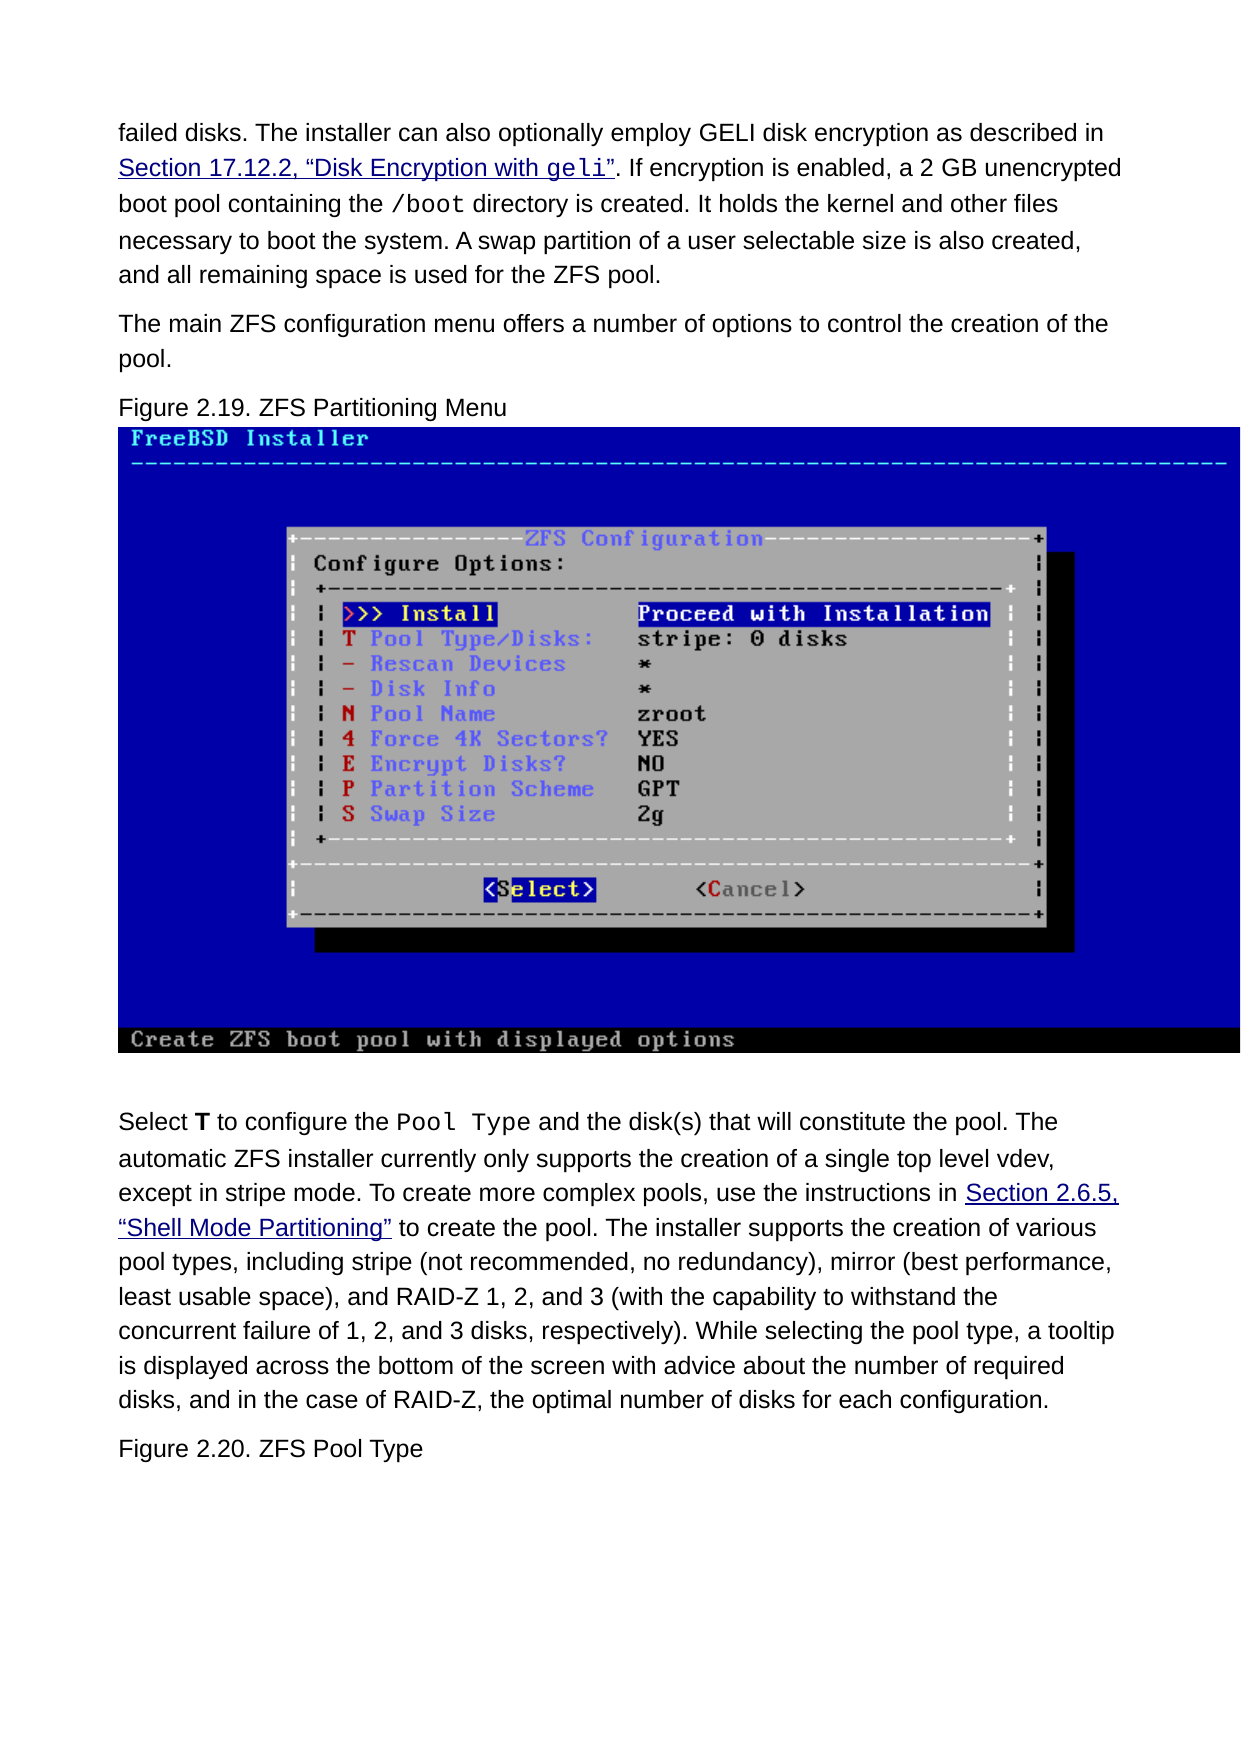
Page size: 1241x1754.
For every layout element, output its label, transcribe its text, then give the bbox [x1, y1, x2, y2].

picture [118, 427, 1241, 1053]
text The main ZFS configuration menu offers a number of options to control the creation of the pool. [118, 309, 1122, 373]
text Figure 2.20. ZFS Pool Type [118, 1434, 1122, 1463]
text Figure 2.19. ZFS Partitioning Menu [118, 393, 1122, 422]
text failed disks. The installer can also optionally employ GELI disk encryption as described in Section 17.12.2, “Disk Encryption with geli”. If encryption is enabled, a 2 GB unencrypted boot pool containing the /boot directory is created. It holds the kernel and other files necessary to boot the system. A swap partition of a user selectable size is also created, and all remaining space is used for the ZFS pool. [118, 118, 1122, 289]
text Select T to configure the Pool Type and the disk(s) that will constitute the pool. The automatic ZFS installer currently only supports the creation of a single top level vdev, except in stripe mode. To create more complex pools, use the instructions in Section 2.6.5, “Shell Mode Partitioning” to create the pool. The installer supports the creation of various pool types, including stripe (not recommended, no redundancy), mirror (best performance, least usable space), and RAID-Z 1, 2, and 3 (with the capability to withstand the concurrent failure of 1, 2, and 3 disks, respectively). While selecting the pool type, a tooltip is displayed across the bottom of the screen with advice about the number of required disks, and in the case of RAID-Z, the optimal number of disks for each configuration. [118, 1107, 1122, 1414]
